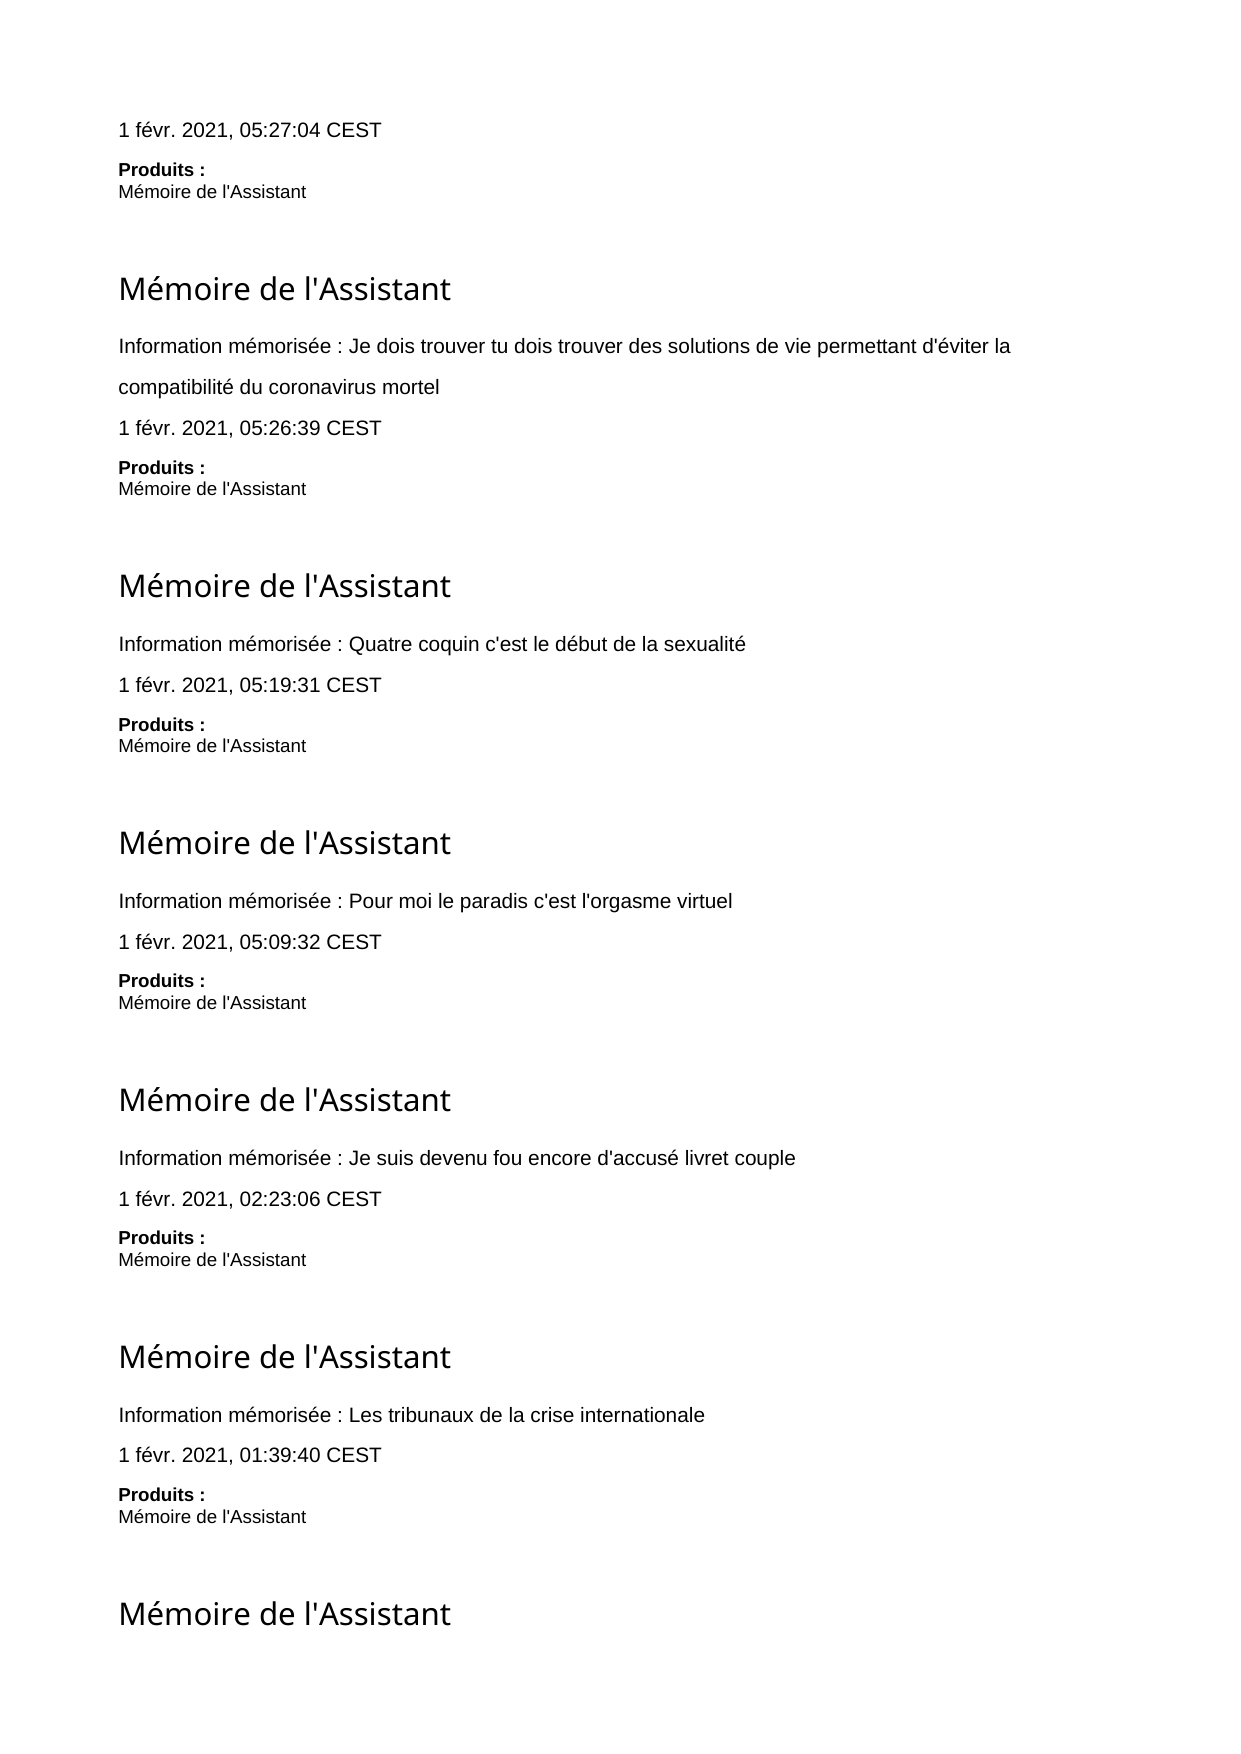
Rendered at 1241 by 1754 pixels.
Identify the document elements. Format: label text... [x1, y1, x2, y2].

text Produits : [118, 713, 1122, 735]
text Information mémorisée : Les tribunaux de la crise internationale [118, 1402, 1122, 1426]
text Information mémorisée : Quatre coquin c'est le début de la sexualité [118, 632, 1122, 656]
text 1 févr. 2021, 01:39:40 CEST [118, 1443, 1122, 1467]
text Produits : [118, 1484, 1122, 1506]
text Mémoire de l'Assistant [118, 180, 1122, 202]
text Information mémorisée : Pour moi le paradis c'est l'orgasme virtuel [118, 889, 1122, 913]
text 1 févr. 2021, 05:09:32 CEST [118, 929, 1122, 953]
text Mémoire de l'Assistant [118, 1249, 1122, 1270]
text Mémoire de l'Assistant [118, 1506, 1122, 1527]
text Mémoire de l'Assistant [118, 821, 1122, 864]
text Mémoire de l'Assistant [118, 1078, 1122, 1121]
text 1 févr. 2021, 05:27:04 CEST [118, 118, 1122, 142]
text Produits : [118, 159, 1122, 180]
text Mémoire de l'Assistant [118, 478, 1122, 499]
text Mémoire de l'Assistant [118, 1335, 1122, 1377]
text Produits : [118, 1227, 1122, 1249]
text Produits : [118, 456, 1122, 478]
text Information mémorisée : Je dois trouver tu dois trouver des solutions de vie permettant d'éviter la compatibilité du coronavirus mortel [118, 334, 1122, 399]
text 1 févr. 2021, 02:23:06 CEST [118, 1186, 1122, 1210]
text Mémoire de l'Assistant [118, 267, 1122, 309]
text Mémoire de l'Assistant [118, 992, 1122, 1013]
text 1 févr. 2021, 05:26:39 CEST [118, 416, 1122, 440]
text 1 févr. 2021, 05:19:31 CEST [118, 673, 1122, 697]
text Mémoire de l'Assistant [118, 1592, 1122, 1634]
text Mémoire de l'Assistant [118, 564, 1122, 607]
text Information mémorisée : Je suis devenu fou encore d'accusé livret couple [118, 1146, 1122, 1169]
text Mémoire de l'Assistant [118, 735, 1122, 756]
text Produits : [118, 970, 1122, 992]
